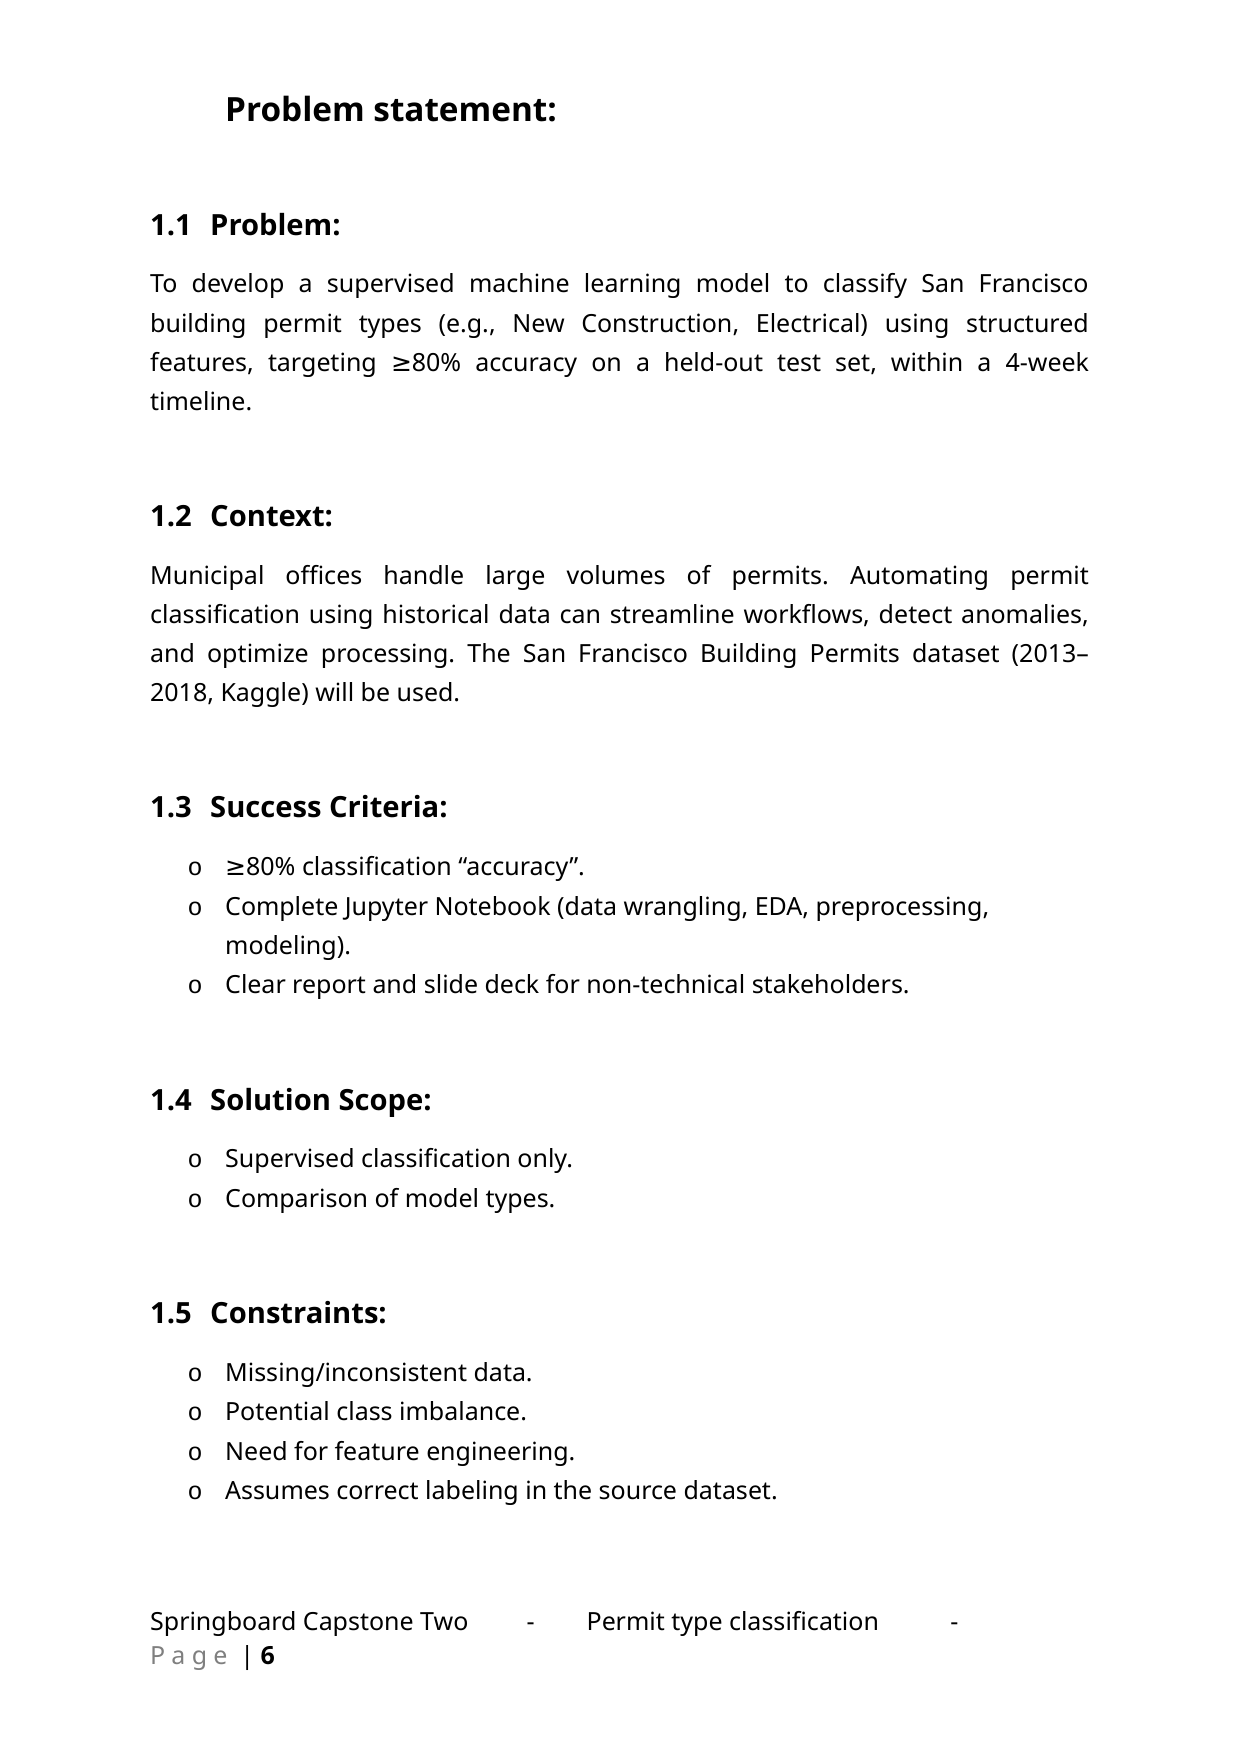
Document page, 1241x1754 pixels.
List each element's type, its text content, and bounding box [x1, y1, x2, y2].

list ≥80% classification “accuracy”. [187, 849, 1090, 883]
subtitle Context: [150, 495, 1090, 535]
text Municipal offices handle large volumes of permits. Automating permit classification using historical data can streamline workflows, detect anomalies, and optimize processing. The San Francisco Building Permits dataset (2013–2018, Kaggle) will be used. [150, 558, 1090, 709]
subtitle Constraints: [150, 1292, 1090, 1332]
list Clear report and slide deck for non-technical stakeholders. [187, 967, 1090, 1001]
text To develop a supervised machine learning model to classify San Francisco building permit types (e.g., New Construction, Electrical) using structured features, targeting ≥80% accuracy on a held-out test set, within a 4-week timeline. [150, 266, 1090, 418]
list Potential class imbalance. [187, 1394, 1090, 1428]
subtitle Problem: [150, 204, 1090, 243]
subtitle Problem statement: [225, 85, 1090, 131]
list Supervised classification only. [187, 1141, 1090, 1175]
subtitle Success Criteria: [150, 787, 1090, 826]
list Missing/inconsistent data. [187, 1355, 1090, 1389]
subtitle Solution Scope: [150, 1079, 1090, 1118]
list Comparison of model types. [187, 1181, 1090, 1215]
list Need for feature engineering. [187, 1433, 1090, 1468]
list Complete Jupyter Notebook (data wrangling, EDA, preprocessing, modeling). [187, 888, 1090, 962]
list Assumes correct labeling in the source dataset. [187, 1473, 1090, 1507]
